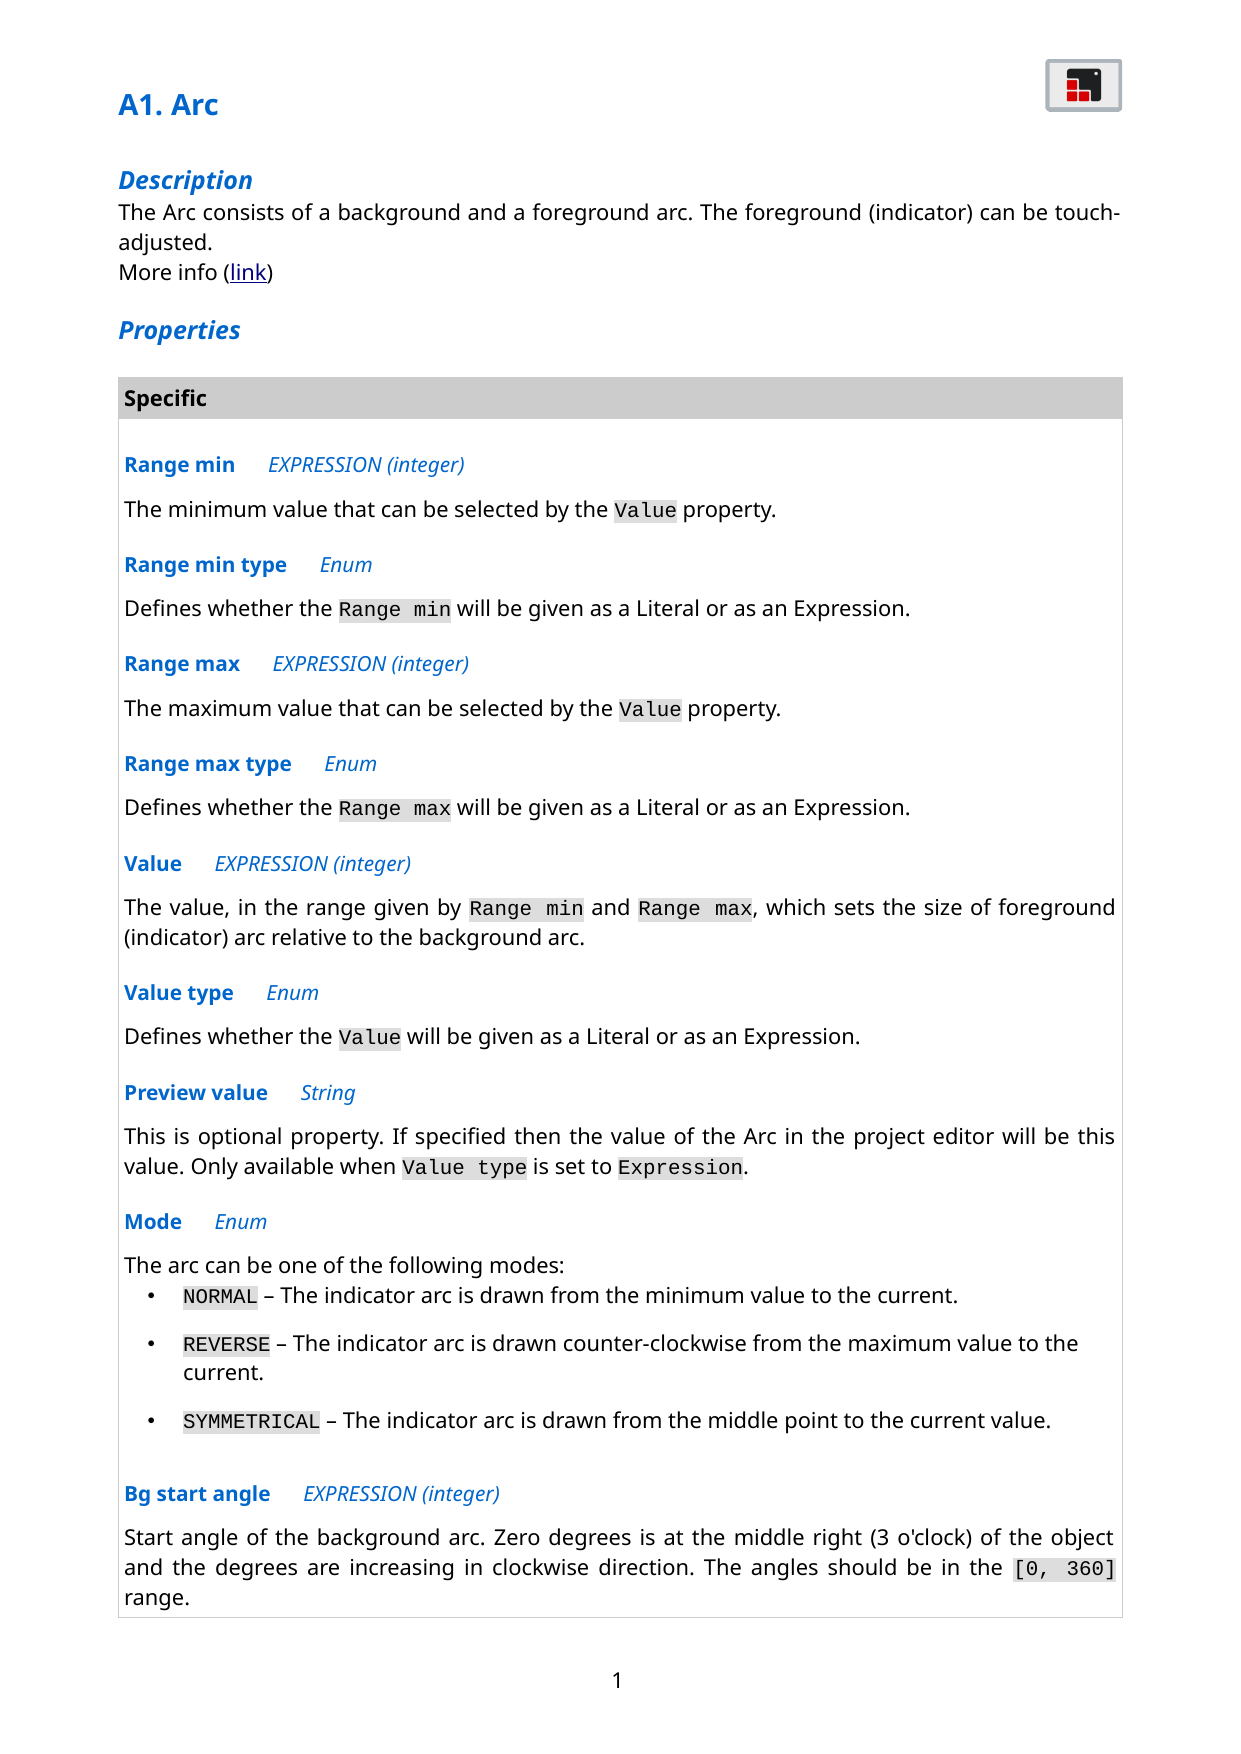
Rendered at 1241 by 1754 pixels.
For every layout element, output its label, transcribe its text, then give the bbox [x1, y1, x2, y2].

subtitle Properties [118, 313, 1122, 347]
text The Arc consists of a background and a foreground arc. The foreground (indicator) can be touch-adjusted. [118, 197, 1122, 256]
picture [1045, 59, 1123, 112]
subtitle Description [118, 163, 1122, 197]
table_cell Range min EXPRESSION (integer) The minimum value that can be selected by the Value property. Range min type Enum Defines whether the Range min will be given as a Literal or as an Expression. Range max EXPRESSION (integer) The maximum value that can be selected by the Value property. Range max type Enum Defines whether the Range max will be given as a Literal or as an Expression. Value EXPRESSION (integer) The value, in the range given by Range min and Range max, which sets the size of foreground (indicator) arc relative to the background arc. Value type Enum Defines whether the Value will be given as a Literal or as an Expression. Preview value String This is optional property. If specified then the value of the Arc in the project editor will be this value. Only available when Value type is set to Expression. Mode Enum The arc can be one of the following modes: NORMAL – The indicator arc is drawn from the minimum value to the current. REVERSE – The indicator arc is drawn counter-clockwise from the maximum value to the current. SYMMETRICAL – The indicator arc is drawn from the middle point to the current value. Bg start angle EXPRESSION (integer) Start angle of the background arc. Zero degrees is at the middle right (3 o'clock) of the object and the degrees are increasing in clockwise direction. The angles should be in the [0, 360] range. [119, 419, 1122, 1617]
table_header Specific [119, 378, 1122, 418]
text More info (link) [118, 256, 1122, 286]
subtitle Arc [118, 84, 1122, 124]
